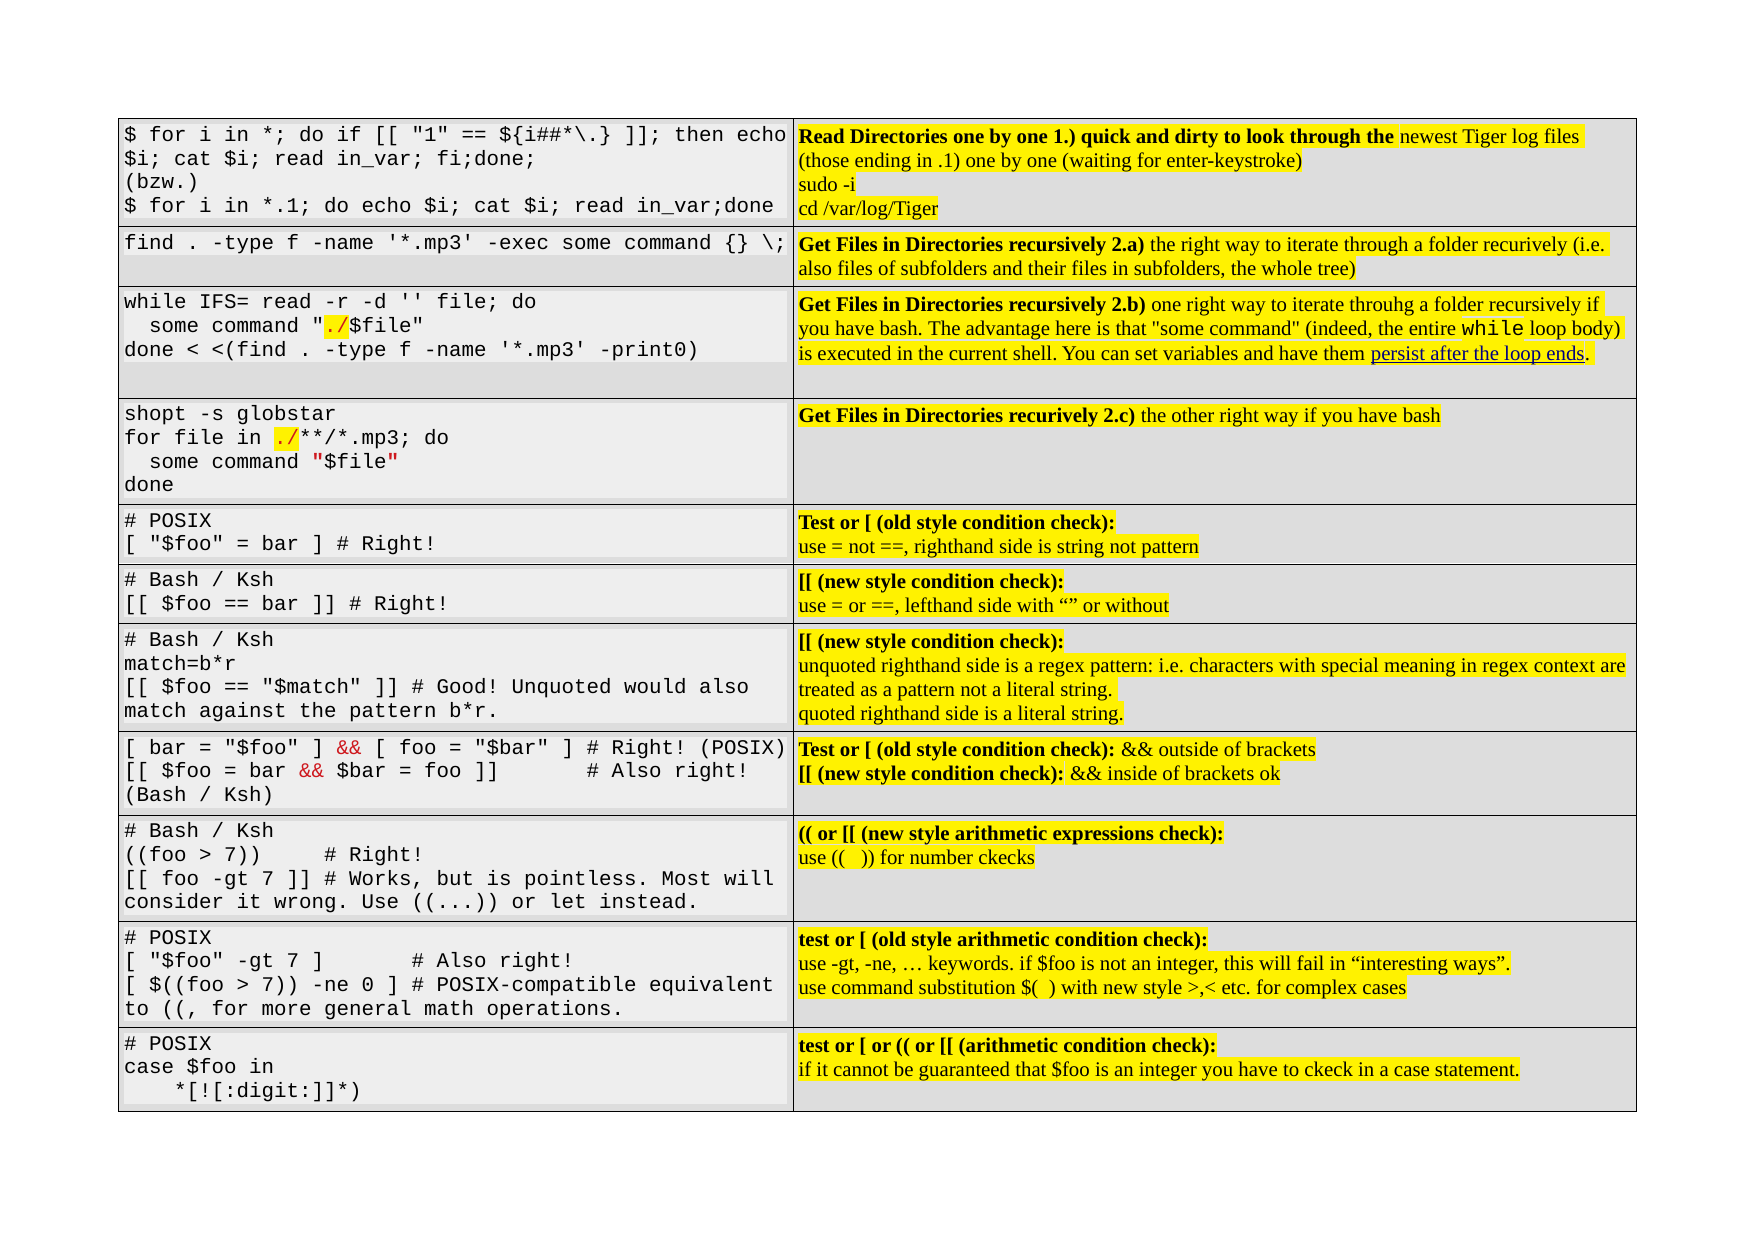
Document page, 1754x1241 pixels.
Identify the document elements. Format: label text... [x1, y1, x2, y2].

table_cell # Bash / Ksh match=b*r [[ $foo == "$match" ]] # Good! Unquoted would also match against the pattern b*r. [119, 624, 793, 731]
table_cell # POSIX case $foo in *[![:digit:]]*) [119, 1028, 793, 1111]
table_cell Get Files in Directories recurively 2.c) the other right way if you have bash [794, 399, 1636, 504]
table_cell # POSIX [ "$foo" = bar ] # Right! [119, 505, 793, 563]
table_cell Get Files in Directories recursively 2.a) the right way to iterate through a folder recurively (i.e. also files of subfolders and their files in subfolders, the whole tree) [794, 227, 1636, 286]
table_cell [[ (new style condition check): unquoted righthand side is a regex pattern: i.e. characters with special meaning in regex context are treated as a pattern not a literal string. quoted righthand side is a literal string. [794, 624, 1636, 731]
table_cell shopt -s globstar for file in ./**/*.mp3; do some command "$file" done [119, 399, 793, 504]
table_cell Test or [ (old style condition check): && outside of brackets [[ (new style condition check): && inside of brackets ok [794, 732, 1636, 815]
table_cell Read Directories one by one 1.) quick and dirty to look through the newest Tiger log files (those ending in .1) one by one (waiting for enter-keystroke) sudo -i cd /var/log/Tiger [794, 119, 1636, 226]
table_cell Get Files in Directories recursively 2.b) one right way to iterate throuhg a folder recursively if you have bash. The advantage here is that "some command" (indeed, the entire while loop body) is executed in the current shell. You can set variables and have them persist after the loop ends. [794, 287, 1636, 398]
table_cell [[ (new style condition check): use = or ==, lefthand side with “” or without [794, 565, 1636, 623]
table_cell # Bash / Ksh [[ $foo == bar ]] # Right! [119, 565, 793, 623]
table_cell Test or [ (old style condition check): use = not ==, righthand side is string not pattern [794, 505, 1636, 563]
table_cell [ bar = "$foo" ] && [ foo = "$bar" ] # Right! (POSIX) [[ $foo = bar && $bar = foo ]] # Also right! (Bash / Ksh) [119, 732, 793, 815]
table_cell # Bash / Ksh ((foo > 7)) # Right! [[ foo -gt 7 ]] # Works, but is pointless. Most will consider it wrong. Use ((...)) or let instead. [119, 816, 793, 921]
table_cell (( or [[ (new style arithmetic expressions check): use (( )) for number ckecks [794, 816, 1636, 921]
table_cell while IFS= read -r -d '' file; do some command "./$file" done < <(find . -type f -name '*.mp3' -print0) [119, 287, 793, 398]
table_cell test or [ or (( or [[ (arithmetic condition check): if it cannot be guaranteed that $foo is an integer you have to ckeck in a case statement. [794, 1028, 1636, 1111]
table_cell find . -type f -name '*.mp3' -exec some command {} \; [119, 227, 793, 286]
table_cell test or [ (old style arithmetic condition check): use -gt, -ne, … keywords. if $foo is not an integer, this will fail in “interesting ways”. use command substitution $( ) with new style >,< etc. for complex cases [794, 922, 1636, 1027]
table_cell # POSIX [ "$foo" -gt 7 ] # Also right! [ $((foo > 7)) -ne 0 ] # POSIX-compatible equivalent to ((, for more general math operations. [119, 922, 793, 1027]
table_cell $ for i in *; do if [[ "1" == ${i##*\.} ]]; then echo $i; cat $i; read in_var; fi;done; (bzw.) $ for i in *.1; do echo $i; cat $i; read in_var;done [119, 119, 793, 226]
